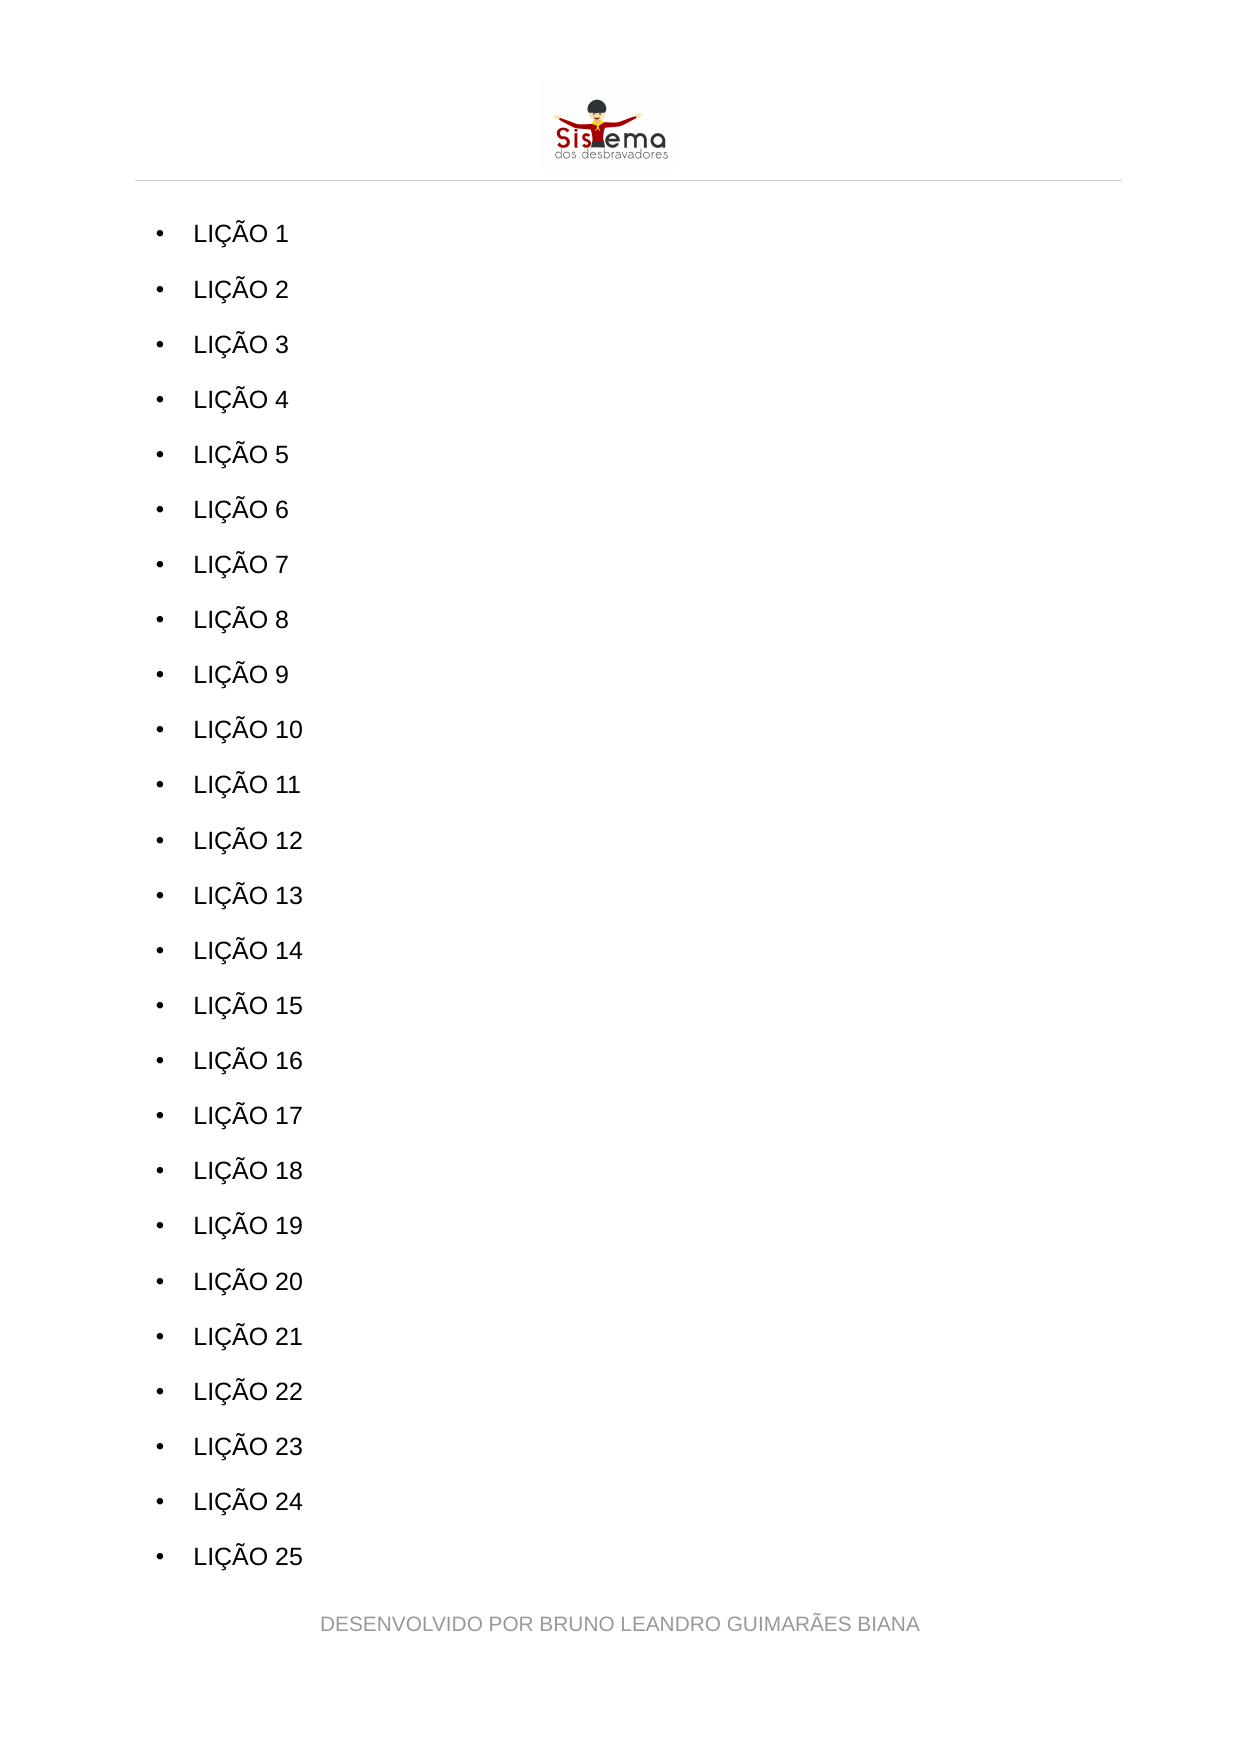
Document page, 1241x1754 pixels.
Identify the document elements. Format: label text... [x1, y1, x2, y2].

list LIÇÃO 23 [156, 1432, 1122, 1461]
list LIÇÃO 16 [156, 1046, 1122, 1075]
list LIÇÃO 13 [156, 881, 1122, 909]
list LIÇÃO 12 [156, 826, 1122, 854]
list LIÇÃO 5 [156, 440, 1122, 469]
list LIÇÃO 19 [156, 1211, 1122, 1240]
picture [538, 79, 677, 173]
list LIÇÃO 14 [156, 936, 1122, 965]
list LIÇÃO 25 [156, 1542, 1122, 1571]
list LIÇÃO 24 [156, 1487, 1122, 1516]
list LIÇÃO 22 [156, 1377, 1122, 1406]
list LIÇÃO 3 [156, 330, 1122, 358]
list LIÇÃO 6 [156, 495, 1122, 524]
list LIÇÃO 10 [156, 715, 1122, 744]
list LIÇÃO 1 [156, 219, 1122, 248]
list LIÇÃO 20 [156, 1266, 1122, 1295]
list LIÇÃO 17 [156, 1101, 1122, 1130]
list LIÇÃO 18 [156, 1156, 1122, 1185]
list LIÇÃO 21 [156, 1322, 1122, 1350]
list LIÇÃO 8 [156, 605, 1122, 634]
list LIÇÃO 9 [156, 660, 1122, 689]
list LIÇÃO 2 [156, 274, 1122, 303]
list LIÇÃO 7 [156, 550, 1122, 579]
list LIÇÃO 4 [156, 385, 1122, 414]
list LIÇÃO 15 [156, 991, 1122, 1020]
list LIÇÃO 11 [156, 771, 1122, 799]
